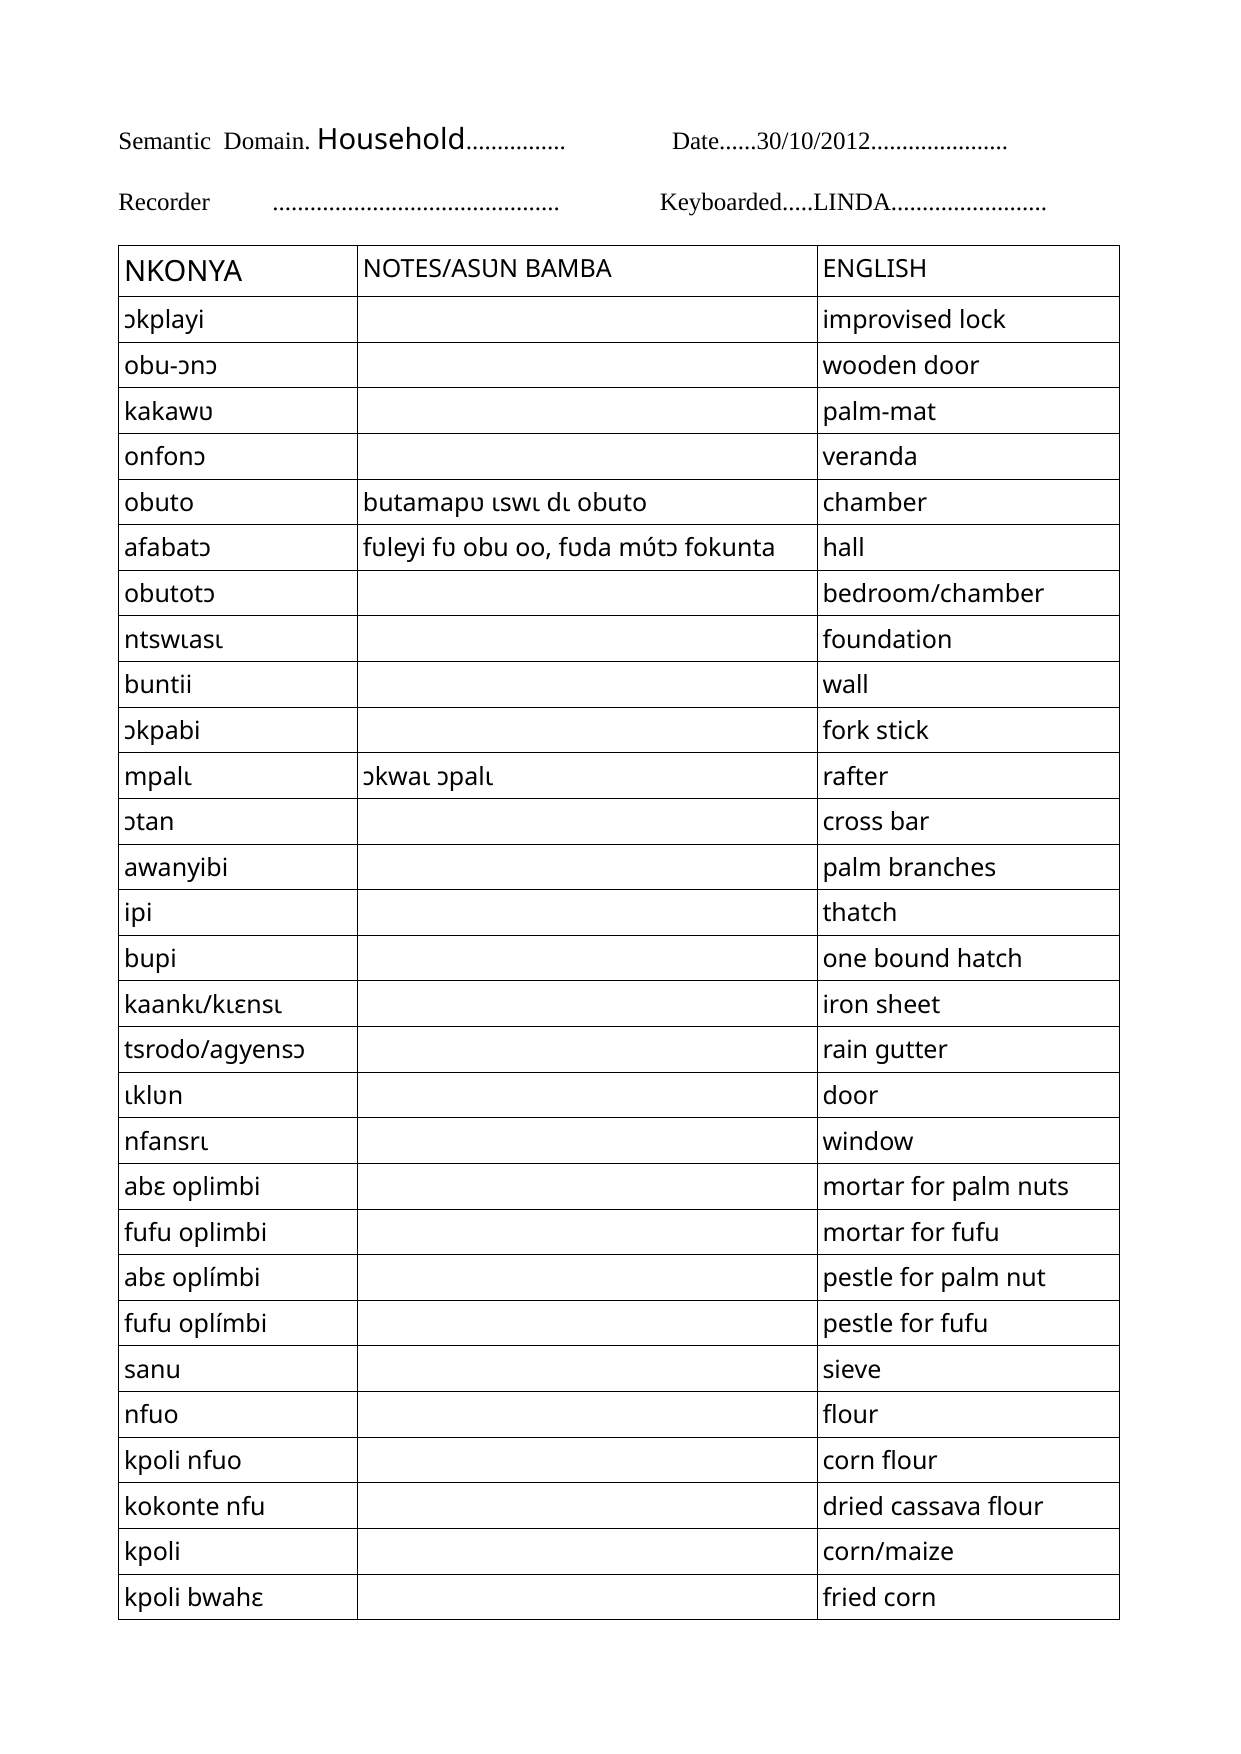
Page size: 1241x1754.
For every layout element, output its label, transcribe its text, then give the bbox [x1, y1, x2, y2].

table_cell onfonɔ [119, 434, 357, 478]
table_cell [358, 388, 817, 433]
table_cell corn flour [818, 1438, 1119, 1482]
table_cell kpoli nfuo [119, 1438, 357, 1482]
table_cell obu-ɔnɔ [119, 343, 357, 387]
table_cell palm branches [818, 845, 1119, 889]
table_cell rain gutter [818, 1027, 1119, 1072]
table_cell kakawʋ [119, 388, 357, 433]
table_cell kaankɩ/kɩɛnsɩ [119, 981, 357, 1026]
table_cell [358, 1255, 817, 1300]
table_header NKONYA [119, 246, 357, 296]
table_cell bupi [119, 936, 357, 980]
table_cell fʋleyi fʋ obu oo, fʋda mʋ́tɔ fokunta [358, 525, 817, 570]
table_cell dried cassava flour [818, 1483, 1119, 1528]
table_cell ipi [119, 890, 357, 935]
table_cell [358, 1164, 817, 1208]
table_cell mpalɩ [119, 753, 357, 798]
table_cell window [818, 1118, 1119, 1163]
table_cell foundation [818, 616, 1119, 661]
table_cell obutotɔ [119, 571, 357, 615]
table_cell afabatɔ [119, 525, 357, 570]
table_header ENGLISH [818, 246, 1119, 296]
table_cell awanyibi [119, 845, 357, 889]
table_cell [358, 434, 817, 478]
table_cell wall [818, 662, 1119, 707]
table_cell [358, 1301, 817, 1345]
table_cell hall [818, 525, 1119, 570]
table_cell [358, 1529, 817, 1573]
table_cell iron sheet [818, 981, 1119, 1026]
table_cell [358, 1118, 817, 1163]
table_cell ntswɩasɩ [119, 616, 357, 661]
table_cell one bound hatch [818, 936, 1119, 980]
table_cell [358, 1346, 817, 1391]
table_cell sanu [119, 1346, 357, 1391]
table_cell corn/maize [818, 1529, 1119, 1573]
table_cell sieve [818, 1346, 1119, 1391]
table_cell butamapʋ ɩswɩ dɩ obuto [358, 480, 817, 524]
table_cell pestle for palm nut [818, 1255, 1119, 1300]
table_cell ɔkplayi [119, 297, 357, 342]
table_cell [358, 1210, 817, 1254]
table_cell fork stick [818, 708, 1119, 752]
table_cell [358, 1575, 817, 1619]
table_cell obuto [119, 480, 357, 524]
table_cell [358, 1073, 817, 1117]
table_cell chamber [818, 480, 1119, 524]
table_cell wooden door [818, 343, 1119, 387]
table_cell fufu oplímbi [119, 1301, 357, 1345]
table_cell [358, 1483, 817, 1528]
table_cell [358, 1027, 817, 1072]
table_cell rafter [818, 753, 1119, 798]
table_cell pestle for fufu [818, 1301, 1119, 1345]
table_cell cross bar [818, 799, 1119, 843]
table_cell [358, 571, 817, 615]
table_cell tsrodo/agyensɔ [119, 1027, 357, 1072]
table_cell bedroom/chamber [818, 571, 1119, 615]
table_cell mortar for palm nuts [818, 1164, 1119, 1208]
table_cell abɛ oplimbi [119, 1164, 357, 1208]
table_cell [358, 936, 817, 980]
table_cell [358, 708, 817, 752]
table_cell nfuo [119, 1392, 357, 1437]
table_cell palm-mat [818, 388, 1119, 433]
table_cell fufu oplimbi [119, 1210, 357, 1254]
table_header NOTES/ASƲN BAMBA [358, 246, 817, 296]
table_cell kpoli [119, 1529, 357, 1573]
table_cell ɔtan [119, 799, 357, 843]
table_cell flour [818, 1392, 1119, 1437]
table_cell [358, 981, 817, 1026]
table_cell kokonte nfu [119, 1483, 357, 1528]
table_cell fried corn [818, 1575, 1119, 1619]
table_cell improvised lock [818, 297, 1119, 342]
table_cell [358, 297, 817, 342]
table_cell [358, 616, 817, 661]
table_cell ɔkpabi [119, 708, 357, 752]
table_cell [358, 1438, 817, 1482]
table_cell thatch [818, 890, 1119, 935]
table_cell veranda [818, 434, 1119, 478]
table_cell abɛ oplímbi [119, 1255, 357, 1300]
table_cell [358, 662, 817, 707]
table_cell door [818, 1073, 1119, 1117]
table_cell ɔkwaɩ ɔpalɩ [358, 753, 817, 798]
table_cell ɩklʋn [119, 1073, 357, 1117]
table_cell kpoli bwahɛ [119, 1575, 357, 1619]
table_cell [358, 343, 817, 387]
table_cell [358, 845, 817, 889]
table_cell [358, 890, 817, 935]
table_cell [358, 1392, 817, 1437]
table_cell mortar for fufu [818, 1210, 1119, 1254]
table_cell nfansrɩ [119, 1118, 357, 1163]
table_cell [358, 799, 817, 843]
table_cell buntii [119, 662, 357, 707]
